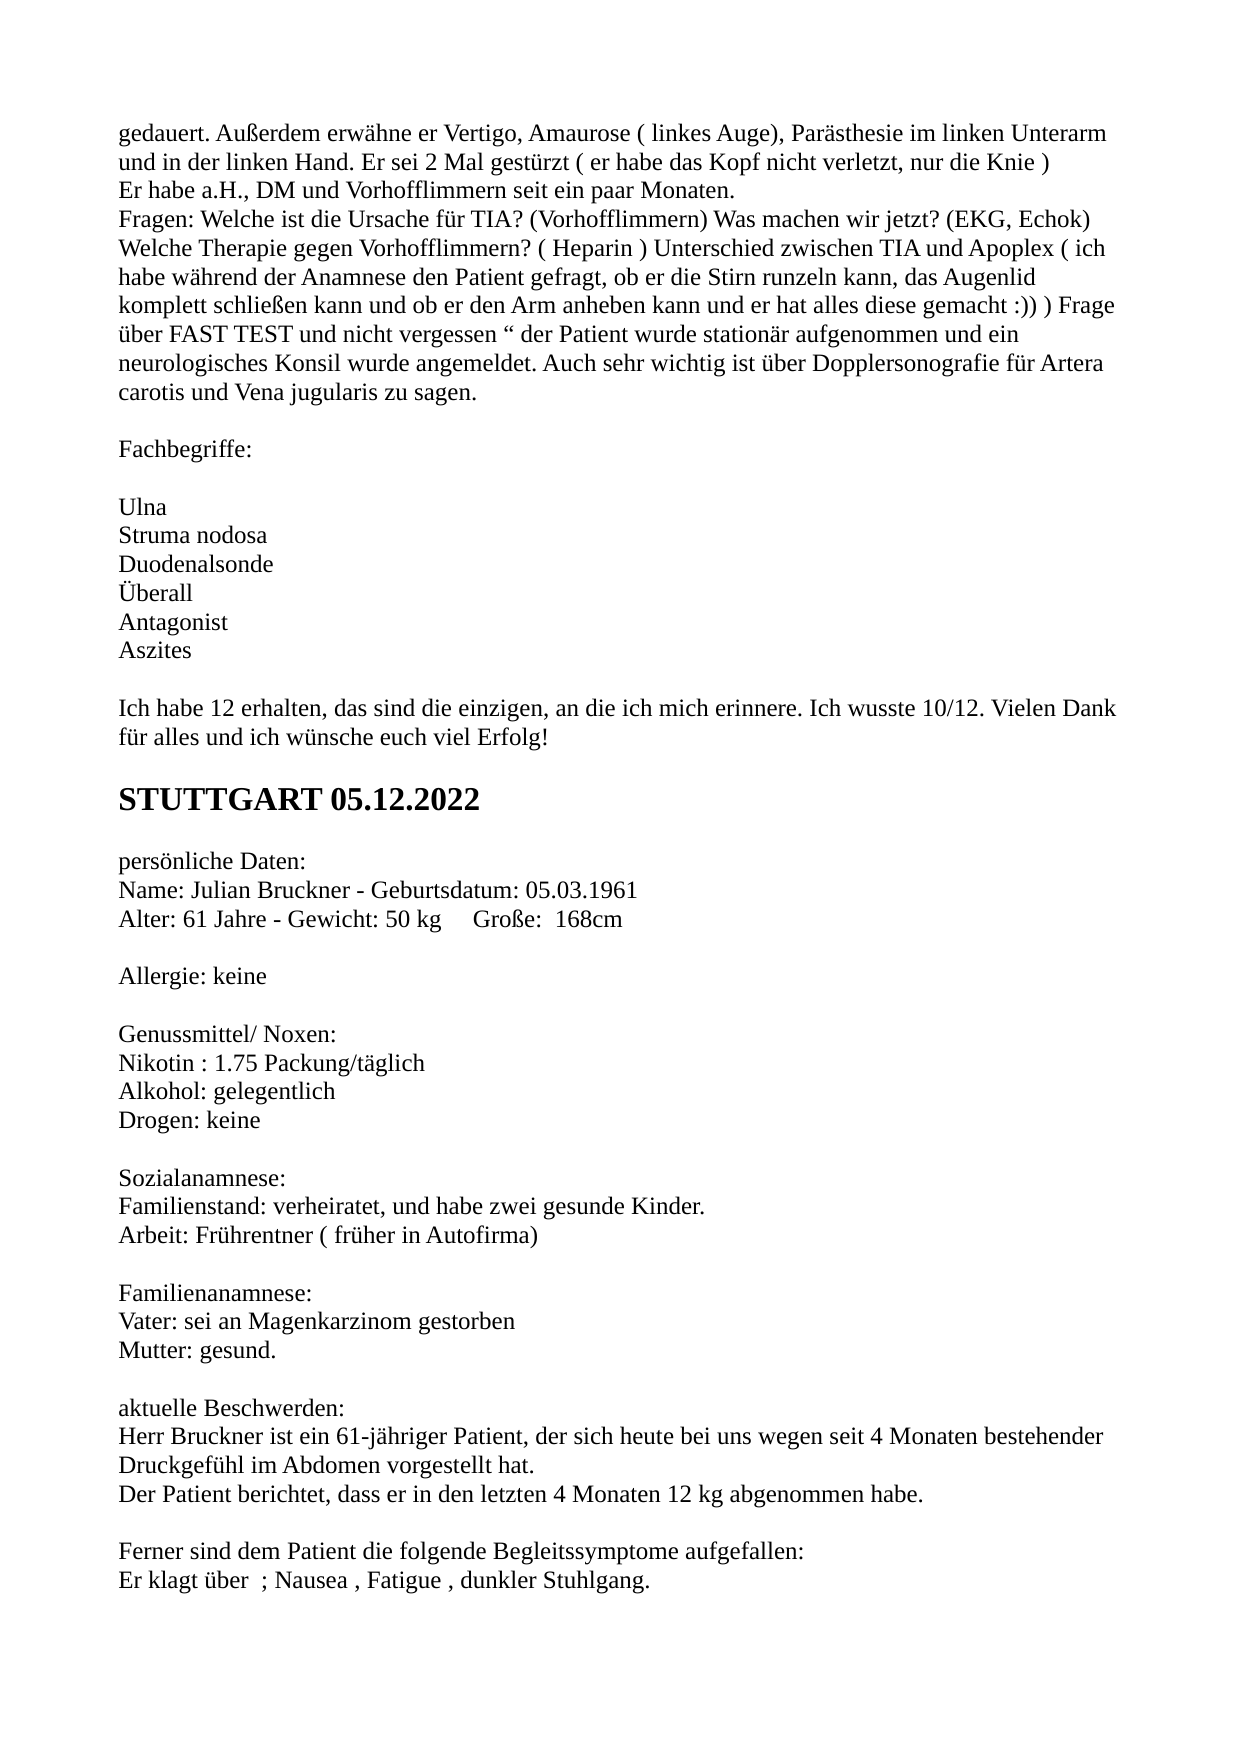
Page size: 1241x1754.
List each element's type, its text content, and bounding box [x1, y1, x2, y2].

text Sozialanamnese: [118, 1163, 1122, 1191]
text Fragen: Welche ist die Ursache für TIA? (Vorhofflimmern) Was machen wir jetzt? (EKG, Echok) Welche Therapie gegen Vorhofflimmern? ( Heparin ) Unterschied zwischen TIA und Apoplex ( ich habe während der Anamnese den Patient gefragt, ob er die Stirn runzeln kann, das Augenlid komplett schließen kann und ob er den Arm anheben kann und er hat alles diese gemacht :)) ) Frage über FAST TEST und nicht vergessen “ der Patient wurde stationär aufgenommen und ein neurologisches Konsil wurde angemeldet. Auch sehr wichtig ist über Dopplersonografie für Artera carotis und Vena jugularis zu sagen. [118, 204, 1122, 406]
text Er klagt über ; Nausea , Fatigue , dunkler Stuhlgang. [118, 1565, 1122, 1594]
text Der Patient berichtet, dass er in den letzten 4 Monaten 12 kg abgenommen habe. [118, 1479, 1122, 1508]
text Er habe a.H., DM und Vorhofflimmern seit ein paar Monaten. [118, 176, 1122, 204]
text aktuelle Beschwerden: [118, 1393, 1122, 1421]
text Ich habe 12 erhalten, das sind die einzigen, an die ich mich erinnere. Ich wusste 10/12. Vielen Dank für alles und ich wünsche euch viel Erfolg! [118, 693, 1122, 751]
text Name: Julian Bruckner - Geburtsdatum: 05.03.1961 [118, 875, 1122, 904]
text Ferner sind dem Patient die folgende Begleitssymptome aufgefallen: [118, 1536, 1122, 1565]
text Struma nodosa [118, 521, 1122, 549]
text Mutter: gesund. [118, 1335, 1122, 1364]
text Nikotin : 1.75 Packung/täglich [118, 1048, 1122, 1076]
text Fachbegriffe: [118, 434, 1122, 463]
text Familienstand: verheiratet, und habe zwei gesunde Kinder. [118, 1191, 1122, 1220]
text Herr Bruckner ist ein 61-jähriger Patient, der sich heute bei uns wegen seit 4 Monaten bestehender Druckgefühl im Abdomen vorgestellt hat. [118, 1421, 1122, 1479]
text Allergie: keine [118, 961, 1122, 990]
text Familienanamnese: [118, 1278, 1122, 1306]
text Genussmittel/ Noxen: [118, 1019, 1122, 1048]
text Drogen: keine [118, 1105, 1122, 1134]
text Antagonist [118, 607, 1122, 636]
text persönliche Daten: [118, 846, 1122, 875]
text Duodenalsonde [118, 549, 1122, 578]
text Alter: 61 Jahre - Gewicht: 50 kg Große: 168cm [118, 904, 1122, 933]
text Ulna [118, 492, 1122, 521]
text STUTTGART 05.12.2022 [118, 779, 1122, 818]
text Aszites [118, 636, 1122, 664]
text Arbeit: Frührentner ( früher in Autofirma) [118, 1220, 1122, 1249]
text Alkohol: gelegentlich [118, 1076, 1122, 1105]
text gedauert. Außerdem erwähne er Vertigo, Amaurose ( linkes Auge), Parästhesie im linken Unterarm und in der linken Hand. Er sei 2 Mal gestürzt ( er habe das Kopf nicht verletzt, nur die Knie ) [118, 118, 1122, 176]
text Vater: sei an Magenkarzinom gestorben [118, 1306, 1122, 1335]
text Überall [118, 578, 1122, 607]
